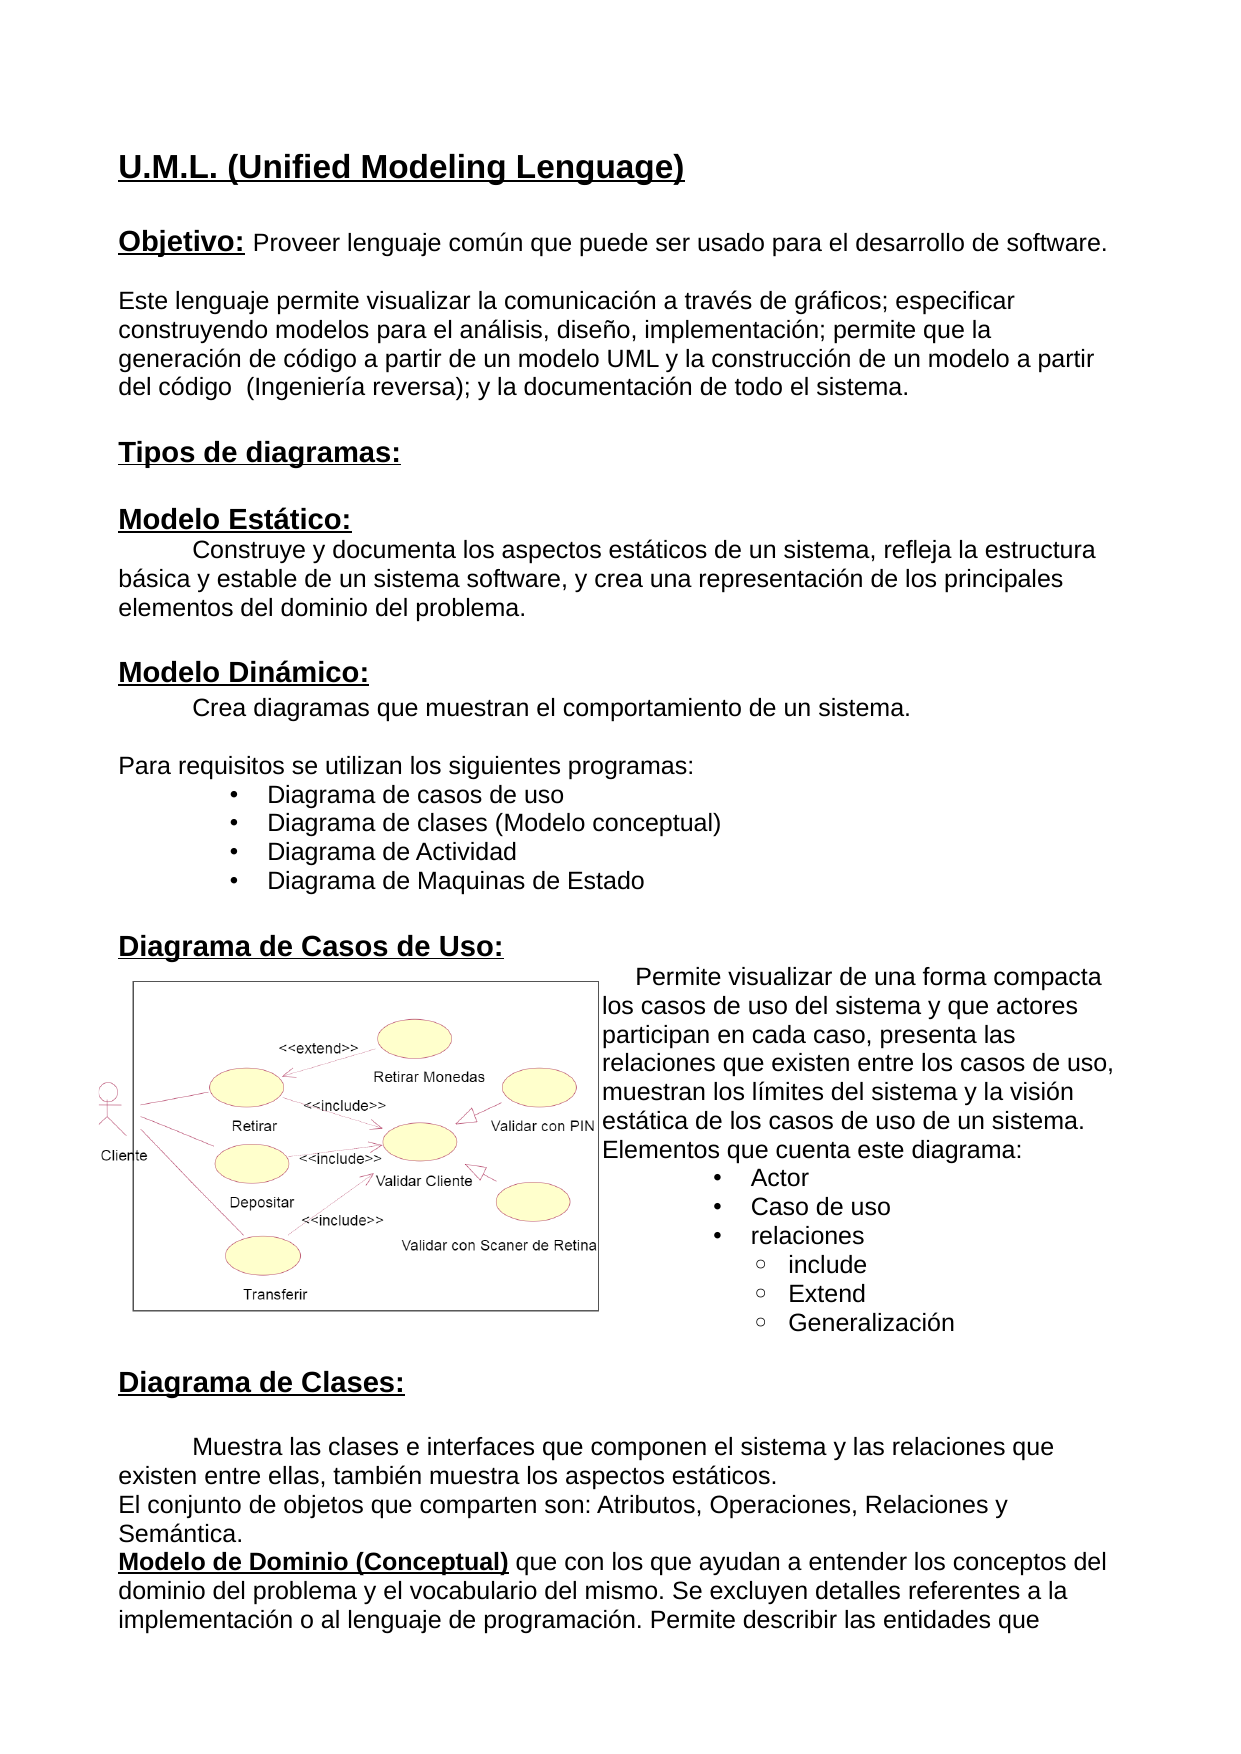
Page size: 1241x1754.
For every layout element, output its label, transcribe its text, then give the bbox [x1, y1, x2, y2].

text Modelo de Dominio (Conceptual) que con los que ayudan a entender los conceptos del dominio del problema y el vocabulario del mismo. Se excluyen detalles referentes a la implementación o al lenguaje de programación. Permite describir las entidades que [118, 1547, 1122, 1633]
text Este lenguaje permite visualizar la comunicación a través de gráficos; especificar construyendo modelos para el análisis, diseño, implementación; permite que la generación de código a partir de un modelo UML y la construcción de un modelo a partir del código (Ingeniería reversa); y la documentación de todo el sistema. [118, 286, 1122, 401]
list Caso de uso [602, 1192, 1122, 1221]
text Modelo Dinámico: [118, 655, 1122, 688]
text U.M.L. (Unified Modeling Lenguage) [118, 147, 1122, 185]
list relaciones [602, 1221, 1122, 1250]
text Elementos que cuenta este diagrama: [602, 1134, 1122, 1163]
text Permite visualizar de una forma compacta los casos de uso del sistema y que actores participan en cada caso, presenta las relaciones que existen entre los casos de uso, muestran los límites del sistema y la visión estática de los casos de uso de un sistema. [118, 962, 1122, 1134]
list Generalización [267, 1308, 1122, 1336]
list Diagrama de clases (Modelo conceptual) [229, 808, 1122, 837]
text Para requisitos se utilizan los siguientes programas: [118, 751, 1122, 779]
list Diagrama de Maquinas de Estado [229, 866, 1122, 895]
text El conjunto de objetos que comparten son: Atributos, Operaciones, Relaciones y Semántica. [118, 1490, 1122, 1547]
list Diagrama de casos de uso [229, 779, 1122, 808]
text Modelo Estático: [118, 502, 1122, 535]
text Objetivo: Proveer lenguaje común que puede ser usado para el desarrollo de software. [118, 224, 1122, 257]
text Diagrama de Casos de Uso: [118, 928, 1122, 962]
text Muestra las clases e interfaces que componen el sistema y las relaciones que existen entre ellas, también muestra los aspectos estáticos. [118, 1432, 1122, 1490]
text Diagrama de Clases: [118, 1365, 1122, 1399]
list include [602, 1250, 1122, 1279]
list Actor [602, 1163, 1122, 1192]
text Construye y documenta los aspectos estáticos de un sistema, refleja la estructura básica y estable de un sistema software, y crea una representación de los principales elementos del dominio del problema. [118, 535, 1122, 621]
list Diagrama de Actividad [229, 837, 1122, 866]
list Extend [602, 1279, 1122, 1308]
text Crea diagramas que muestran el comportamiento de un sistema. [118, 688, 1122, 722]
text Tipos de diagramas: [118, 434, 1122, 468]
